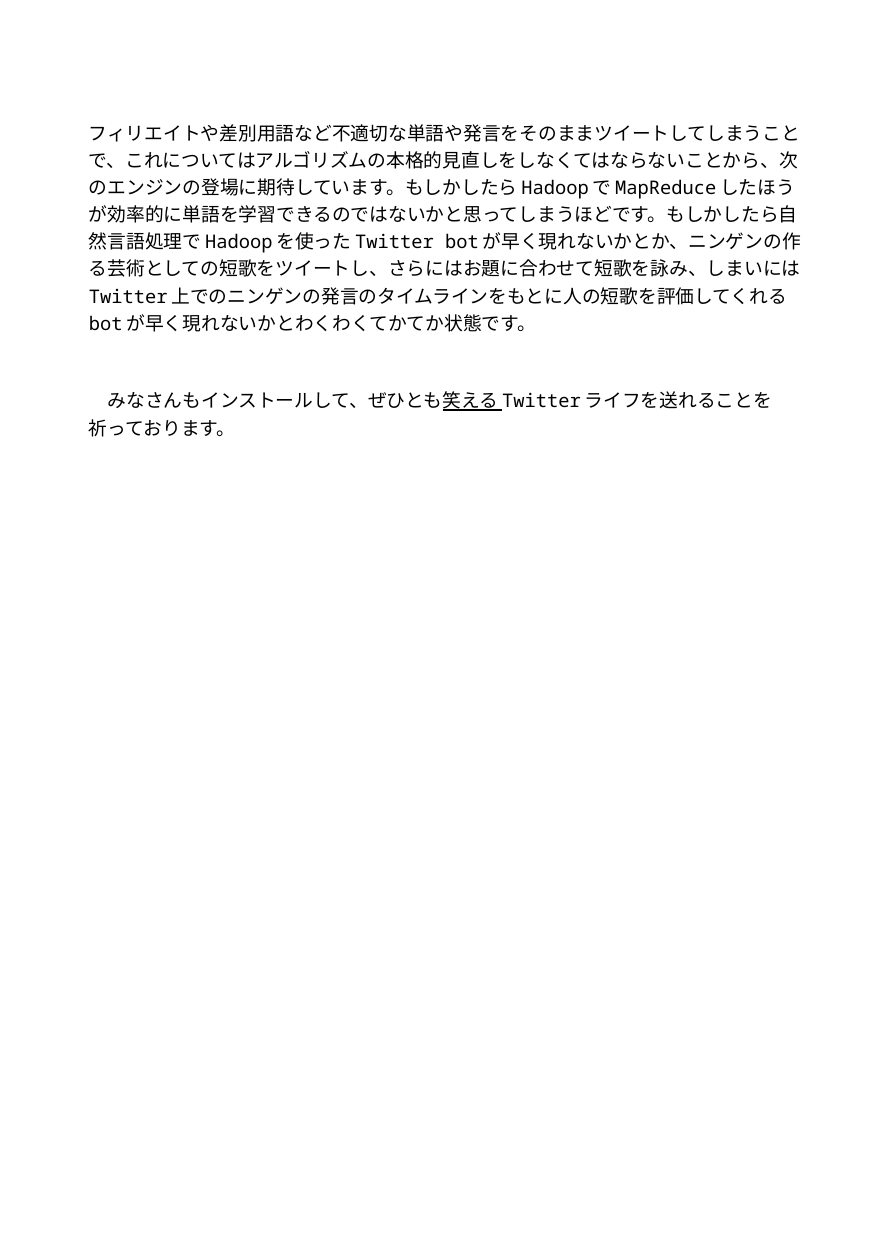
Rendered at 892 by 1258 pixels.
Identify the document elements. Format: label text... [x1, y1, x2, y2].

text みなさんもインストールして、ぜひとも笑えるTwitterライフを送れることを祈っております。 [88, 386, 803, 441]
text フィリエイトや差別用語など不適切な単語や発言をそのままツイートしてしまうことで、これについてはアルゴリズムの本格的見直しをしなくてはならないことから、次のエンジンの登場に期待しています。もしかしたらHadoopでMapReduceしたほうが効率的に単語を学習できるのではないかと思ってしまうほどです。もしかしたら自然言語処理でHadoopを使ったTwitter botが早く現れないかとか、ニンゲンの作る芸術としての短歌をツイートし、さらにはお題に合わせて短歌を詠み、しまいにはTwitter上でのニンゲンの発言のタイムラインをもとに人の短歌を評価してくれるbotが早く現れないかとわくわくてかてか状態です。 [88, 118, 803, 336]
